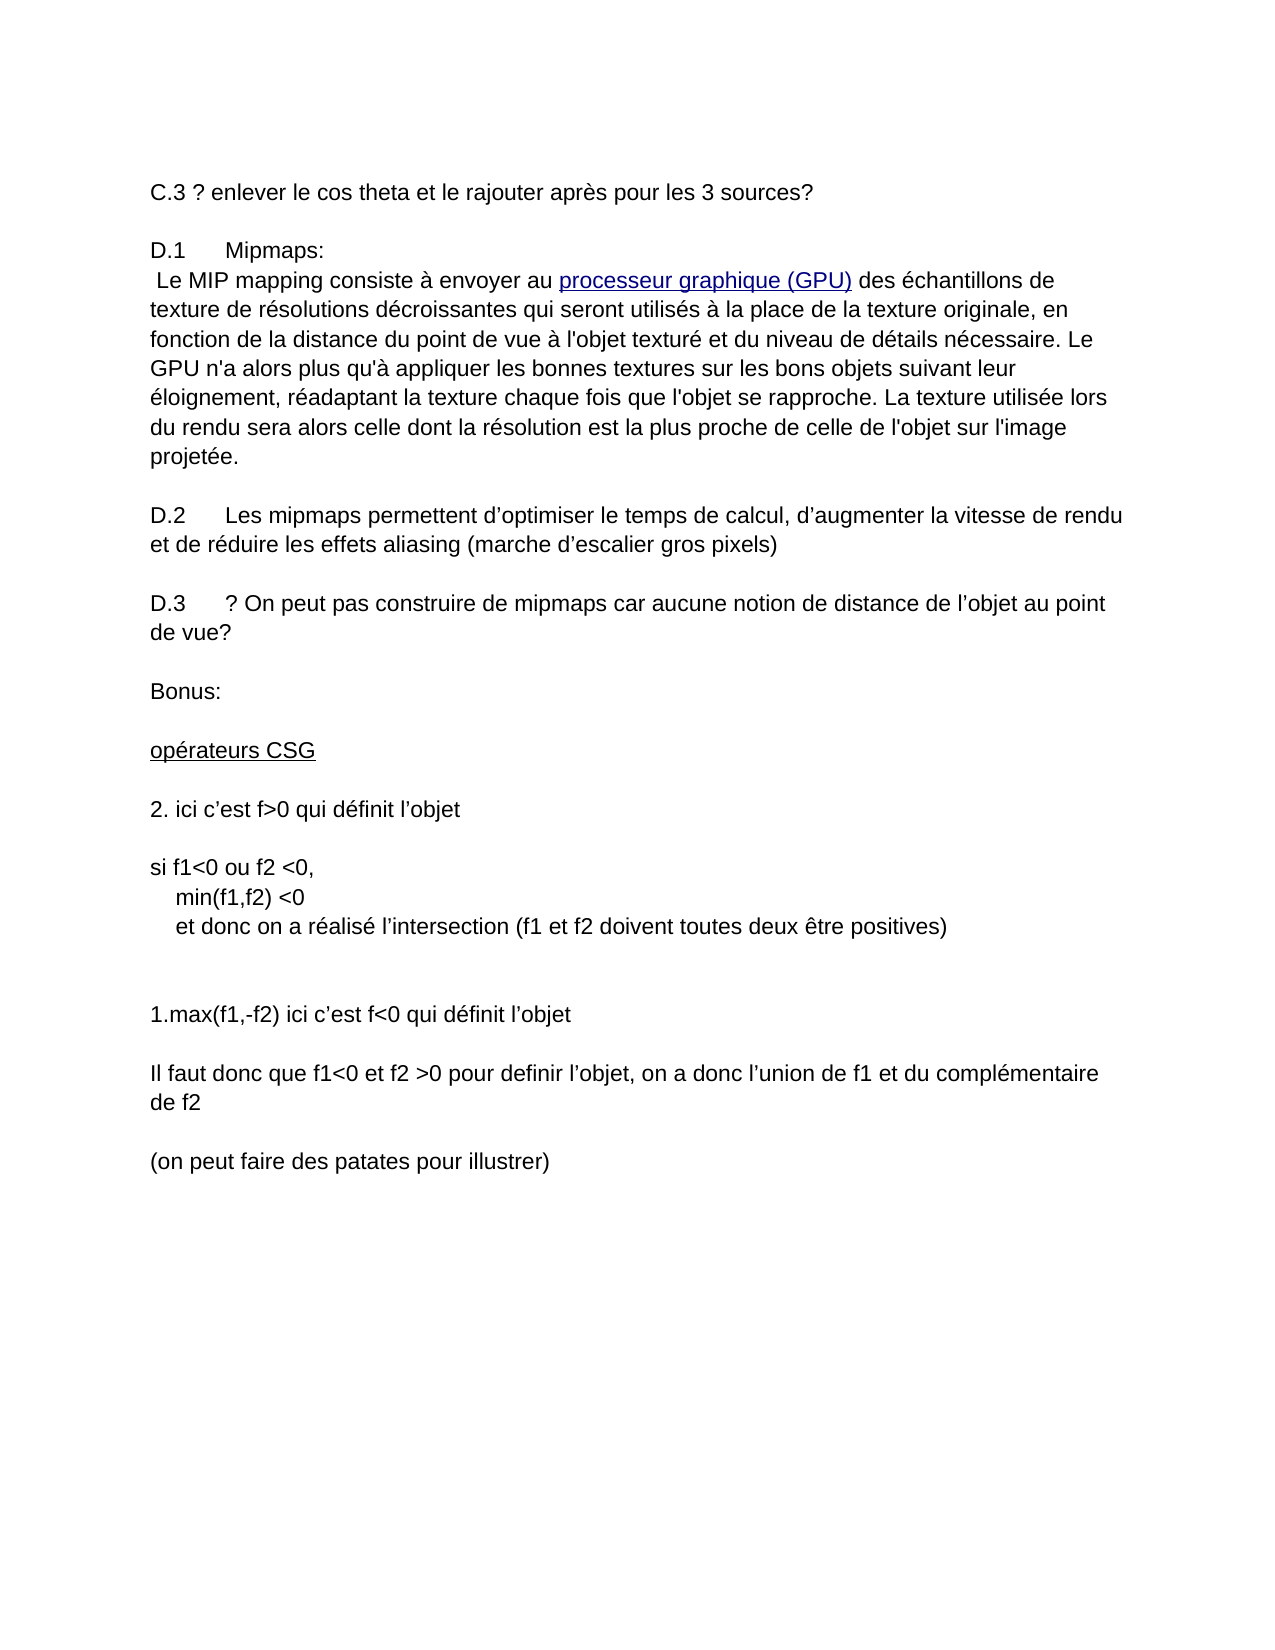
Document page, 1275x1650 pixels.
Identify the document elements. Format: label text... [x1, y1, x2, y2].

text D.2 Les mipmaps permettent d’optimiser le temps de calcul, d’augmenter la vitesse de rendu et de réduire les effets aliasing (marche d’escalier gros pixels) [150, 502, 1125, 557]
text (on peut faire des patates pour illustrer) [150, 1149, 1125, 1174]
text 2. ici c’est f>0 qui définit l’objet [150, 796, 1125, 822]
text 1.max(f1,-f2) ici c’est f<0 qui définit l’objet [150, 1002, 1125, 1027]
text C.3 ? enlever le cos theta et le rajouter après pour les 3 sources? [150, 179, 1125, 205]
text opérateurs CSG [150, 737, 1125, 763]
text Il faut donc que f1<0 et f2 >0 pour definir l’objet, on a donc l’union de f1 et du complémentaire de f2 [150, 1061, 1125, 1116]
text min(f1,f2) <0 [150, 884, 1125, 910]
text D.1 Mipmaps: [150, 238, 1125, 264]
text Bonus: [150, 679, 1125, 704]
text si f1<0 ou f2 <0, [150, 855, 1125, 881]
text Le MIP mapping consiste à envoyer au processeur graphique (GPU) des échantillons de texture de résolutions décroissantes qui seront utilisés à la place de la texture originale, en fonction de la distance du point de vue à l'objet texturé et du niveau de détails nécessaire. Le GPU n'a alors plus qu'à appliquer les bonnes textures sur les bons objets suivant leur éloignement, réadaptant la texture chaque fois que l'objet se rapproche. La texture utilisée lors du rendu sera alors celle dont la résolution est la plus proche de celle de l'objet sur l'image projetée. [150, 267, 1125, 469]
text et donc on a réalisé l’intersection (f1 et f2 doivent toutes deux être positives) [150, 914, 1125, 939]
text D.3 ? On peut pas construire de mipmaps car aucune notion de distance de l’objet au point de vue? [150, 591, 1125, 646]
